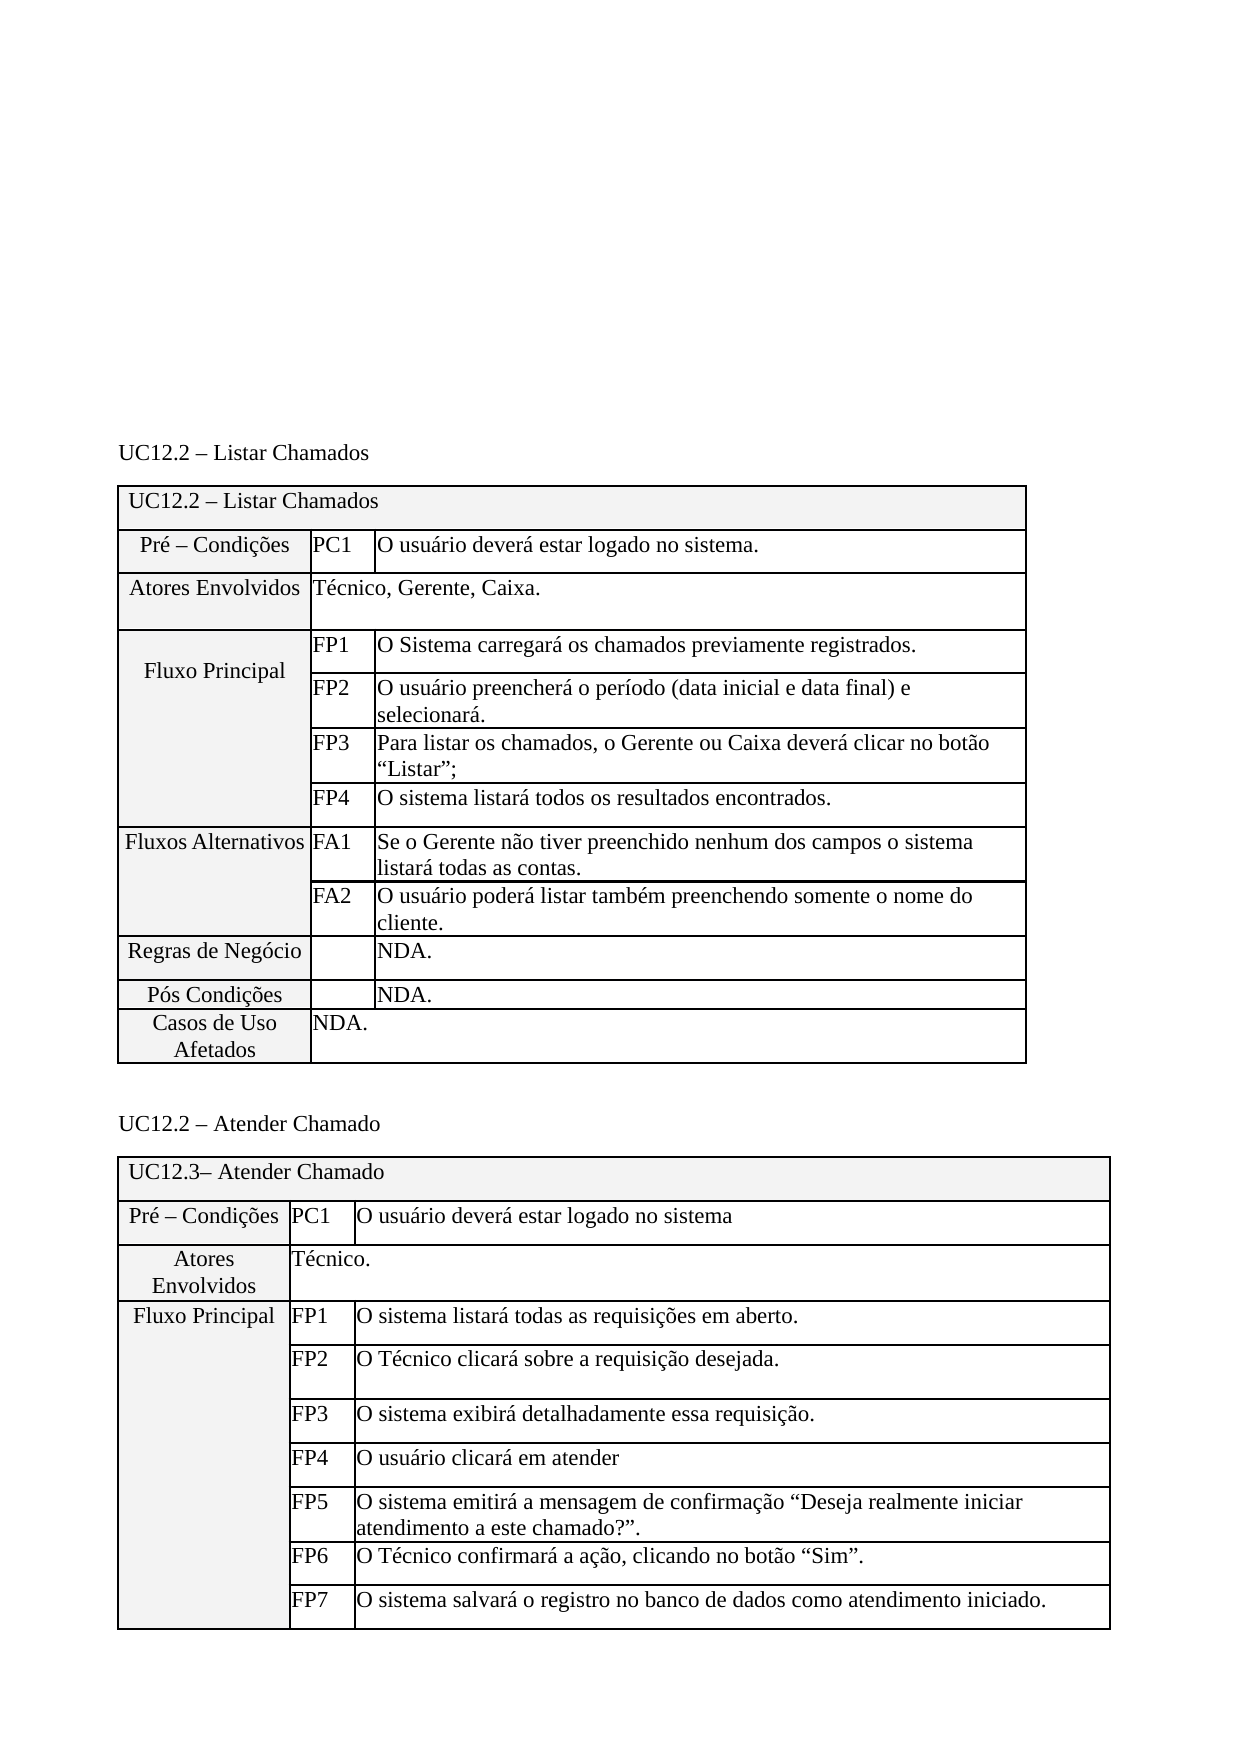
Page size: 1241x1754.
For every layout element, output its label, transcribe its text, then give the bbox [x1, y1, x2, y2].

text UC12.2 – Atender Chamado [118, 1110, 1122, 1136]
table_cell FA2 [312, 883, 374, 935]
table_cell Regras de Negócio [119, 937, 310, 979]
table_cell NDA. [376, 937, 1025, 979]
table_cell FP2 [291, 1346, 354, 1398]
table_cell FP4 [291, 1444, 354, 1486]
table_cell O Sistema carregará os chamados previamente registrados. [376, 631, 1025, 672]
table_cell FP7 [291, 1586, 354, 1628]
table_cell O sistema listará todos os resultados encontrados. [376, 784, 1025, 826]
table_cell Atores Envolvidos [119, 574, 310, 628]
table_cell NDA. [312, 1010, 1025, 1062]
table_cell O sistema emitirá a mensagem de confirmação “Deseja realmente iniciar atendimento a este chamado?”. [356, 1488, 1109, 1541]
table_cell Fluxos Alternativos [119, 828, 310, 935]
table_cell FP4 [312, 784, 374, 826]
table_cell NDA. [376, 981, 1025, 1007]
table_cell O usuário clicará em atender [356, 1444, 1109, 1486]
table_cell O usuário deverá estar logado no sistema [356, 1202, 1109, 1243]
table_cell Pós Condições [119, 981, 310, 1007]
table_cell Fluxo Principal [119, 631, 310, 826]
table_header UC12.3– Atender Chamado [119, 1158, 1109, 1200]
table_cell O sistema listará todas as requisições em aberto. [356, 1302, 1109, 1343]
table_cell Pré – Condições [119, 1202, 289, 1243]
table_header UC12.2 – Listar Chamados [119, 487, 1025, 528]
table_cell Atores Envolvidos [119, 1246, 289, 1300]
text UC12.2 – Listar Chamados [118, 439, 1122, 465]
table_cell FP1 [312, 631, 374, 672]
table_cell FP2 [312, 674, 374, 727]
table_cell O sistema exibirá detalhadamente essa requisição. [356, 1400, 1109, 1442]
table_cell Técnico. [291, 1246, 1109, 1300]
table_cell PC1 [312, 531, 374, 572]
table_cell FP3 [291, 1400, 354, 1442]
table_cell O sistema salvará o registro no banco de dados como atendimento iniciado. [356, 1586, 1109, 1628]
table_cell O usuário poderá listar também preenchendo somente o nome do cliente. [376, 883, 1025, 935]
table_cell FP1 [291, 1302, 354, 1343]
table_cell FP6 [291, 1543, 354, 1584]
table_cell Fluxo Principal [119, 1302, 289, 1628]
table_cell FA1 [312, 828, 374, 880]
table_cell PC1 [291, 1202, 354, 1243]
table_cell FP5 [291, 1488, 354, 1541]
table_cell O usuário deverá estar logado no sistema. [376, 531, 1025, 572]
table_cell Pré – Condições [119, 531, 310, 572]
table_cell O Técnico confirmará a ação, clicando no botão “Sim”. [356, 1543, 1109, 1584]
table_cell Se o Gerente não tiver preenchido nenhum dos campos o sistema listará todas as contas. [376, 828, 1025, 880]
table_cell Técnico, Gerente, Caixa. [312, 574, 1025, 628]
table_cell O usuário preencherá o período (data inicial e data final) e selecionará. [376, 674, 1025, 727]
table_cell FP3 [312, 729, 374, 782]
table_cell O Técnico clicará sobre a requisição desejada. [356, 1346, 1109, 1398]
table_cell Para listar os chamados, o Gerente ou Caixa deverá clicar no botão “Listar”; [376, 729, 1025, 782]
table_cell [312, 981, 374, 1007]
table_cell [312, 937, 374, 979]
table_cell Casos de Uso Afetados [119, 1010, 310, 1062]
